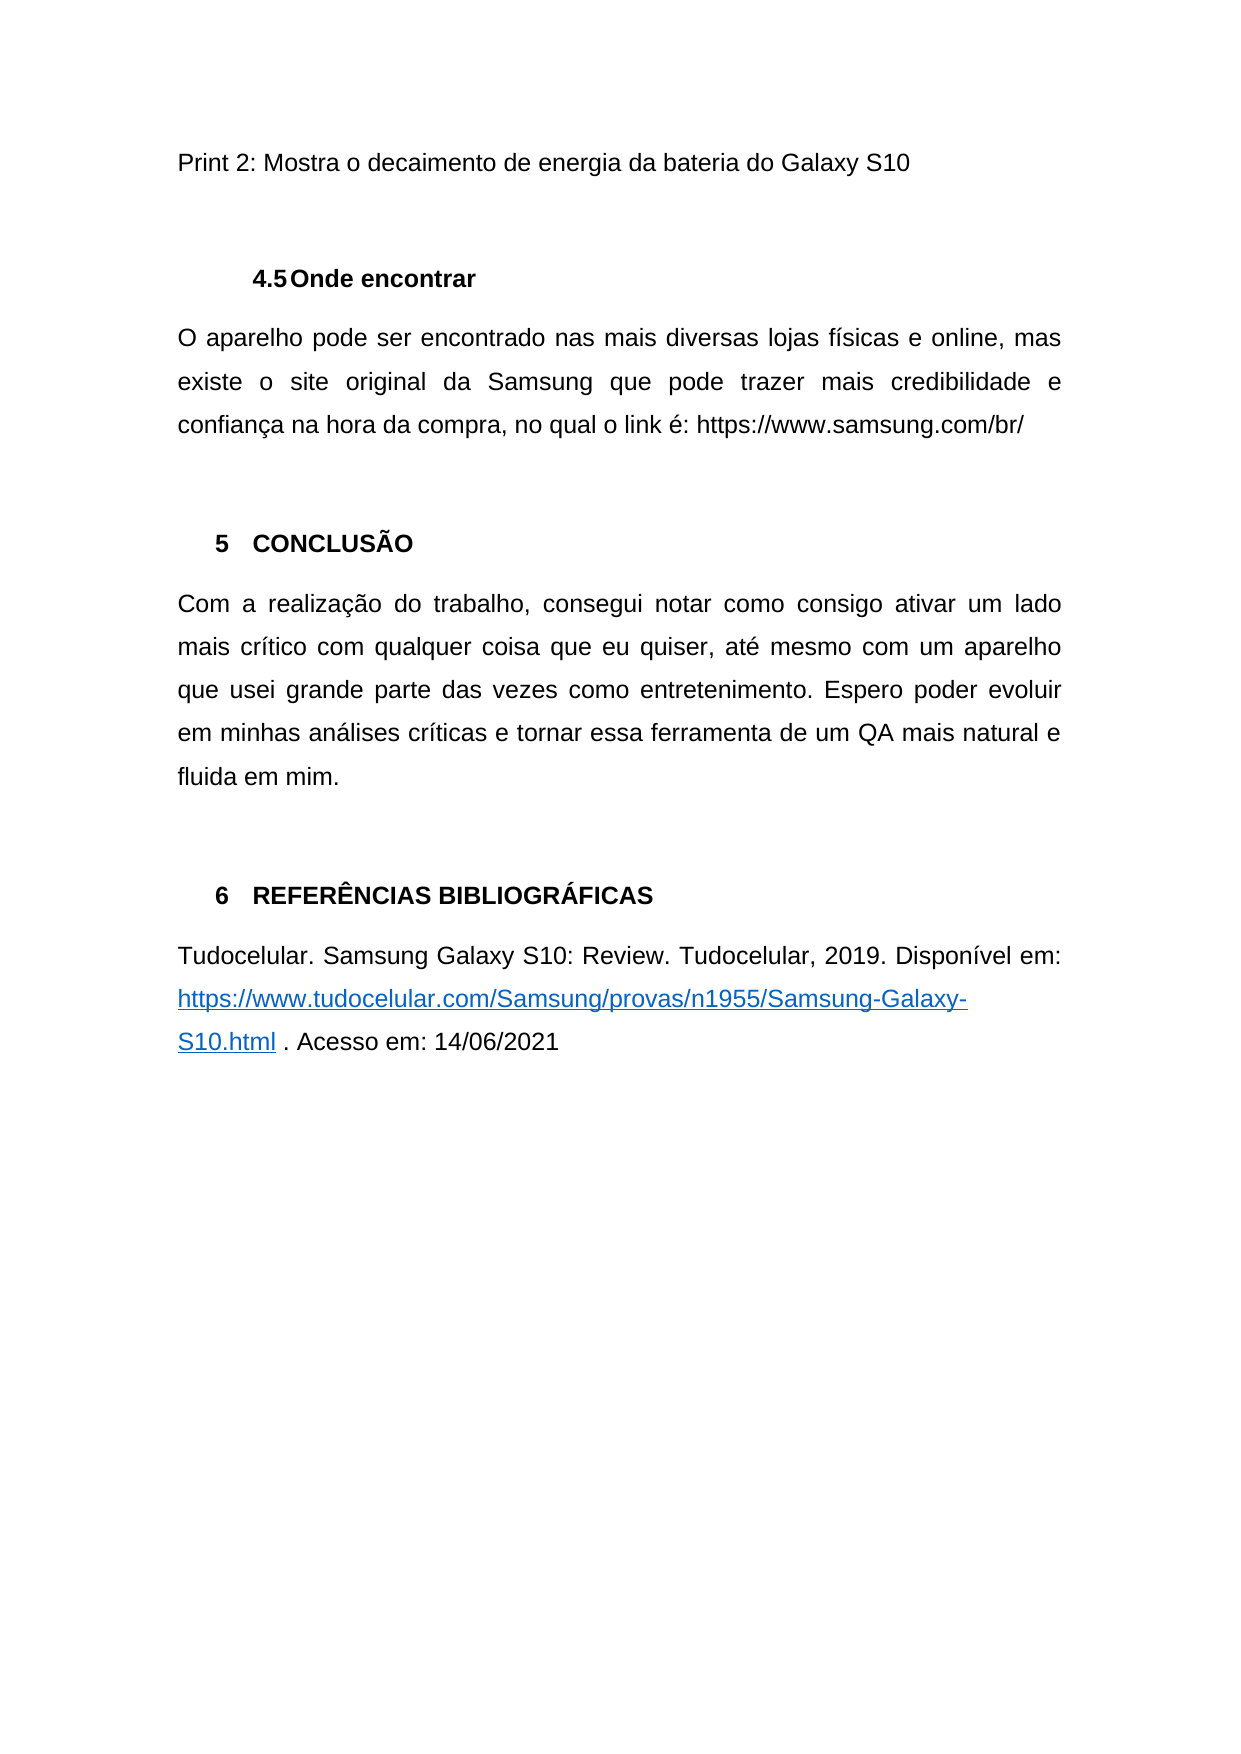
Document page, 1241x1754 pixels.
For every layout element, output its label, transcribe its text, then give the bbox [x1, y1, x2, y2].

subtitle REFERÊNCIAS BIBLIOGRÁFICAS [215, 881, 1063, 910]
subtitle Onde encontrar [252, 263, 1063, 292]
subtitle CONCLUSÃO [215, 529, 1063, 558]
text Print 2: Mostra o decaimento de energia da bateria do Galaxy S10 [177, 148, 1063, 176]
text Tudocelular. Samsung Galaxy S10: Review. Tudocelular, 2019. Disponível em: https://www.tudocelular.com/Samsung/provas/n1955/Samsung-Galaxy-S10.html . Acesso em: 14/06/2021 [177, 941, 1063, 1056]
text O aparelho pode ser encontrado nas mais diversas lojas físicas e online, mas existe o site original da Samsung que pode trazer mais credibilidade e confiança na hora da compra, no qual o link é: https://www.samsung.com/br/ [177, 323, 1063, 438]
text Com a realização do trabalho, consegui notar como consigo ativar um lado mais crítico com qualquer coisa que eu quiser, até mesmo com um aparelho que usei grande parte das vezes como entretenimento. Espero poder evoluir em minhas análises críticas e tornar essa ferramenta de um QA mais natural e fluida em mim. [177, 589, 1063, 790]
